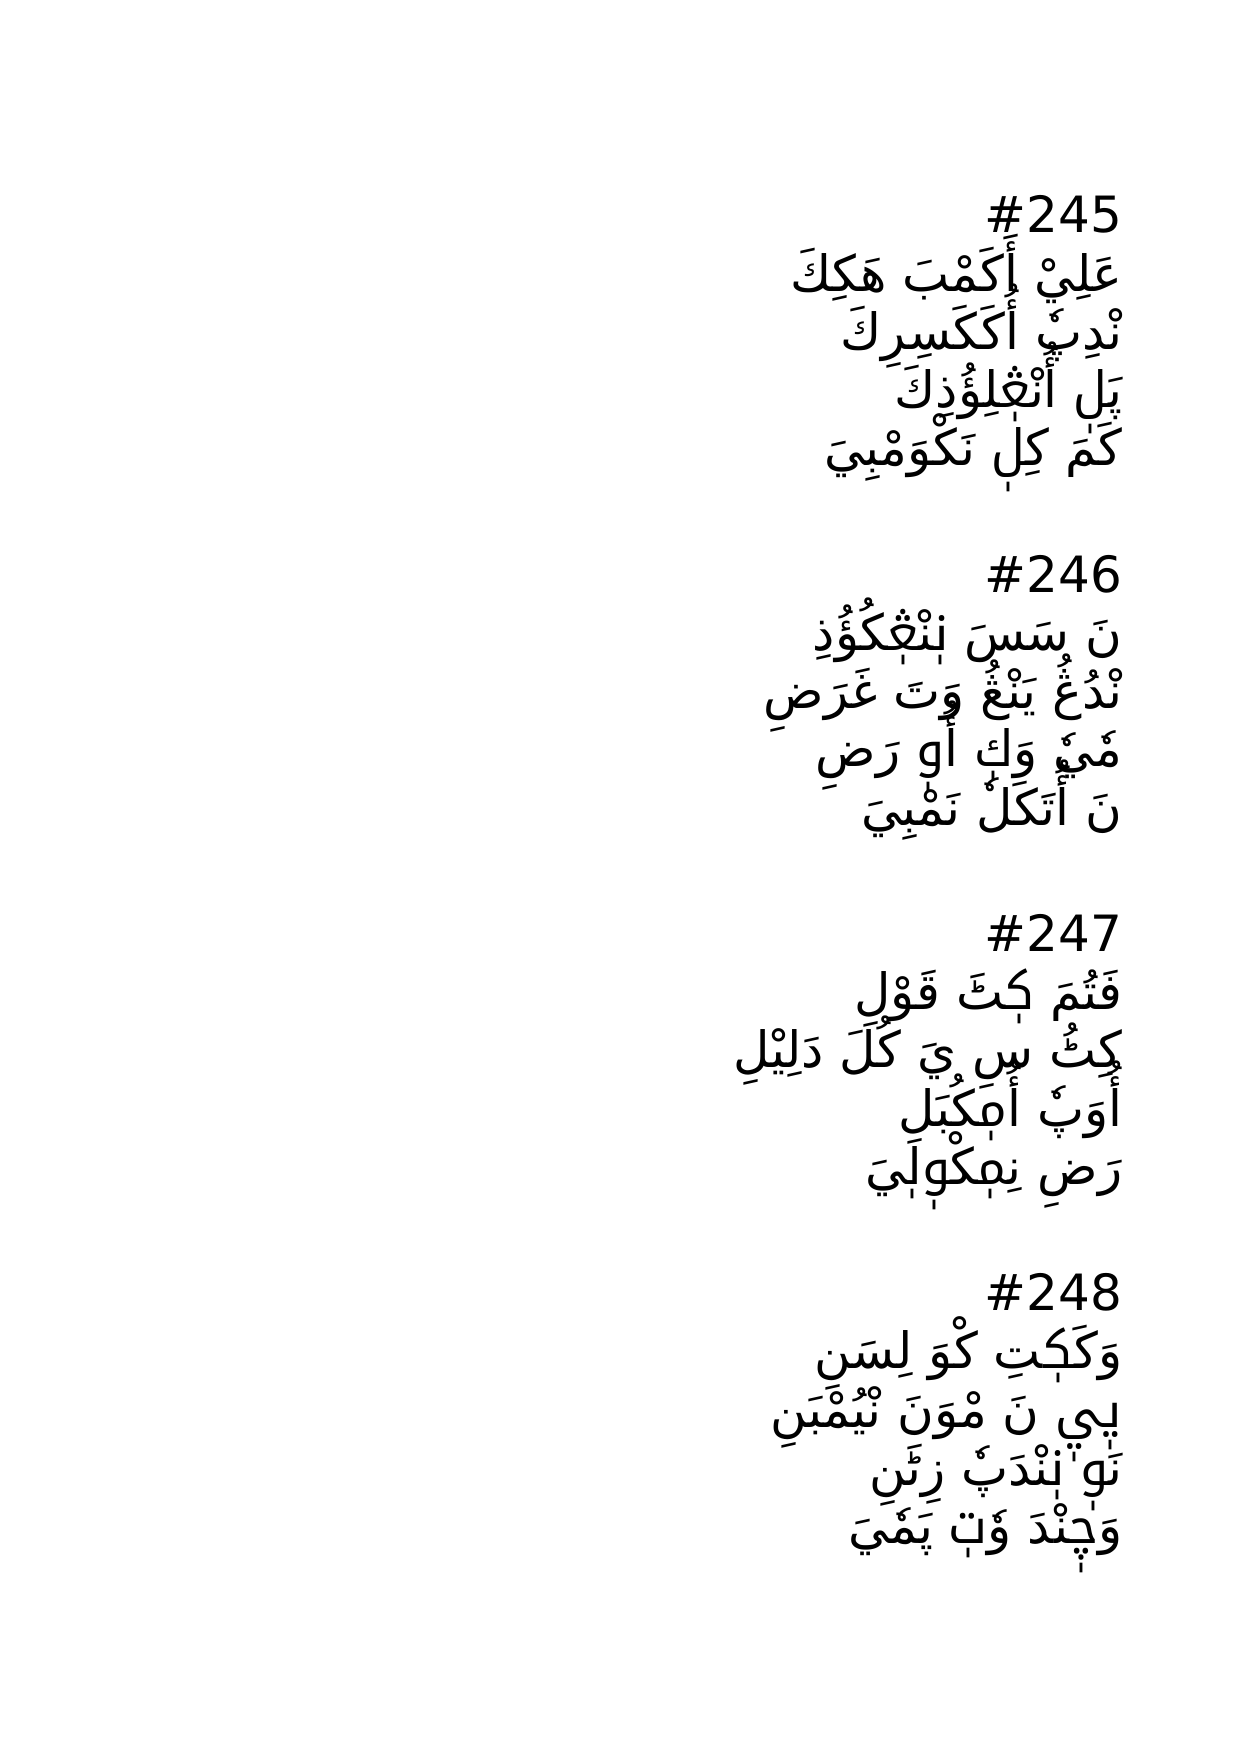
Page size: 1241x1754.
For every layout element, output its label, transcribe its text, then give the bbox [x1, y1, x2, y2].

text وَچٖنْدَ وٗتٖ پَمٗيَ [118, 1497, 1122, 1555]
text مٗيٗ وَكٖ أُوٖ رَضِ [118, 720, 1122, 778]
text عَلِيْ أَكَمْبَ هَكِكَ [118, 244, 1122, 303]
text أُوَپٗ أُمٖكُبَلِ [118, 1079, 1122, 1138]
text نَوٖ نٖنْدَپٗ زِٹَنِ [118, 1439, 1122, 1497]
text كِٹُ سِ يَ كُلَ دَلِيْلِ [118, 1021, 1122, 1079]
text #248 [118, 1264, 1122, 1322]
text رَضِ نِمٖكْوٖلٖيَ [118, 1138, 1122, 1196]
text #247 [118, 905, 1122, 963]
text نْدِپٗ أُكَكَسِرِكَ [118, 303, 1122, 361]
text فَتُمَ كٖٹَ قَوْلِ [118, 963, 1122, 1021]
text نَ سَسَ نٖنْڠٖكُؤُذِ [118, 604, 1122, 662]
text كَمَ كِلٖ نَكْوَمْبِيَ [118, 419, 1122, 477]
text يٖيٖ نَ مْوَنَ نْيُمْبَنِ [118, 1381, 1122, 1439]
text #246 [118, 546, 1122, 604]
text وَكَكٖتِ كْوَ لِسَنِ [118, 1322, 1122, 1381]
text نَ أُتَكَلٗ نَمْبِيَ [118, 778, 1122, 837]
text نْدُڠُ يَنْڠُ وَتَ غَرَضِ [118, 662, 1122, 720]
text #245 [118, 186, 1122, 244]
text پَلٖ أُنْڠٖلِؤُذِكَ [118, 361, 1122, 419]
